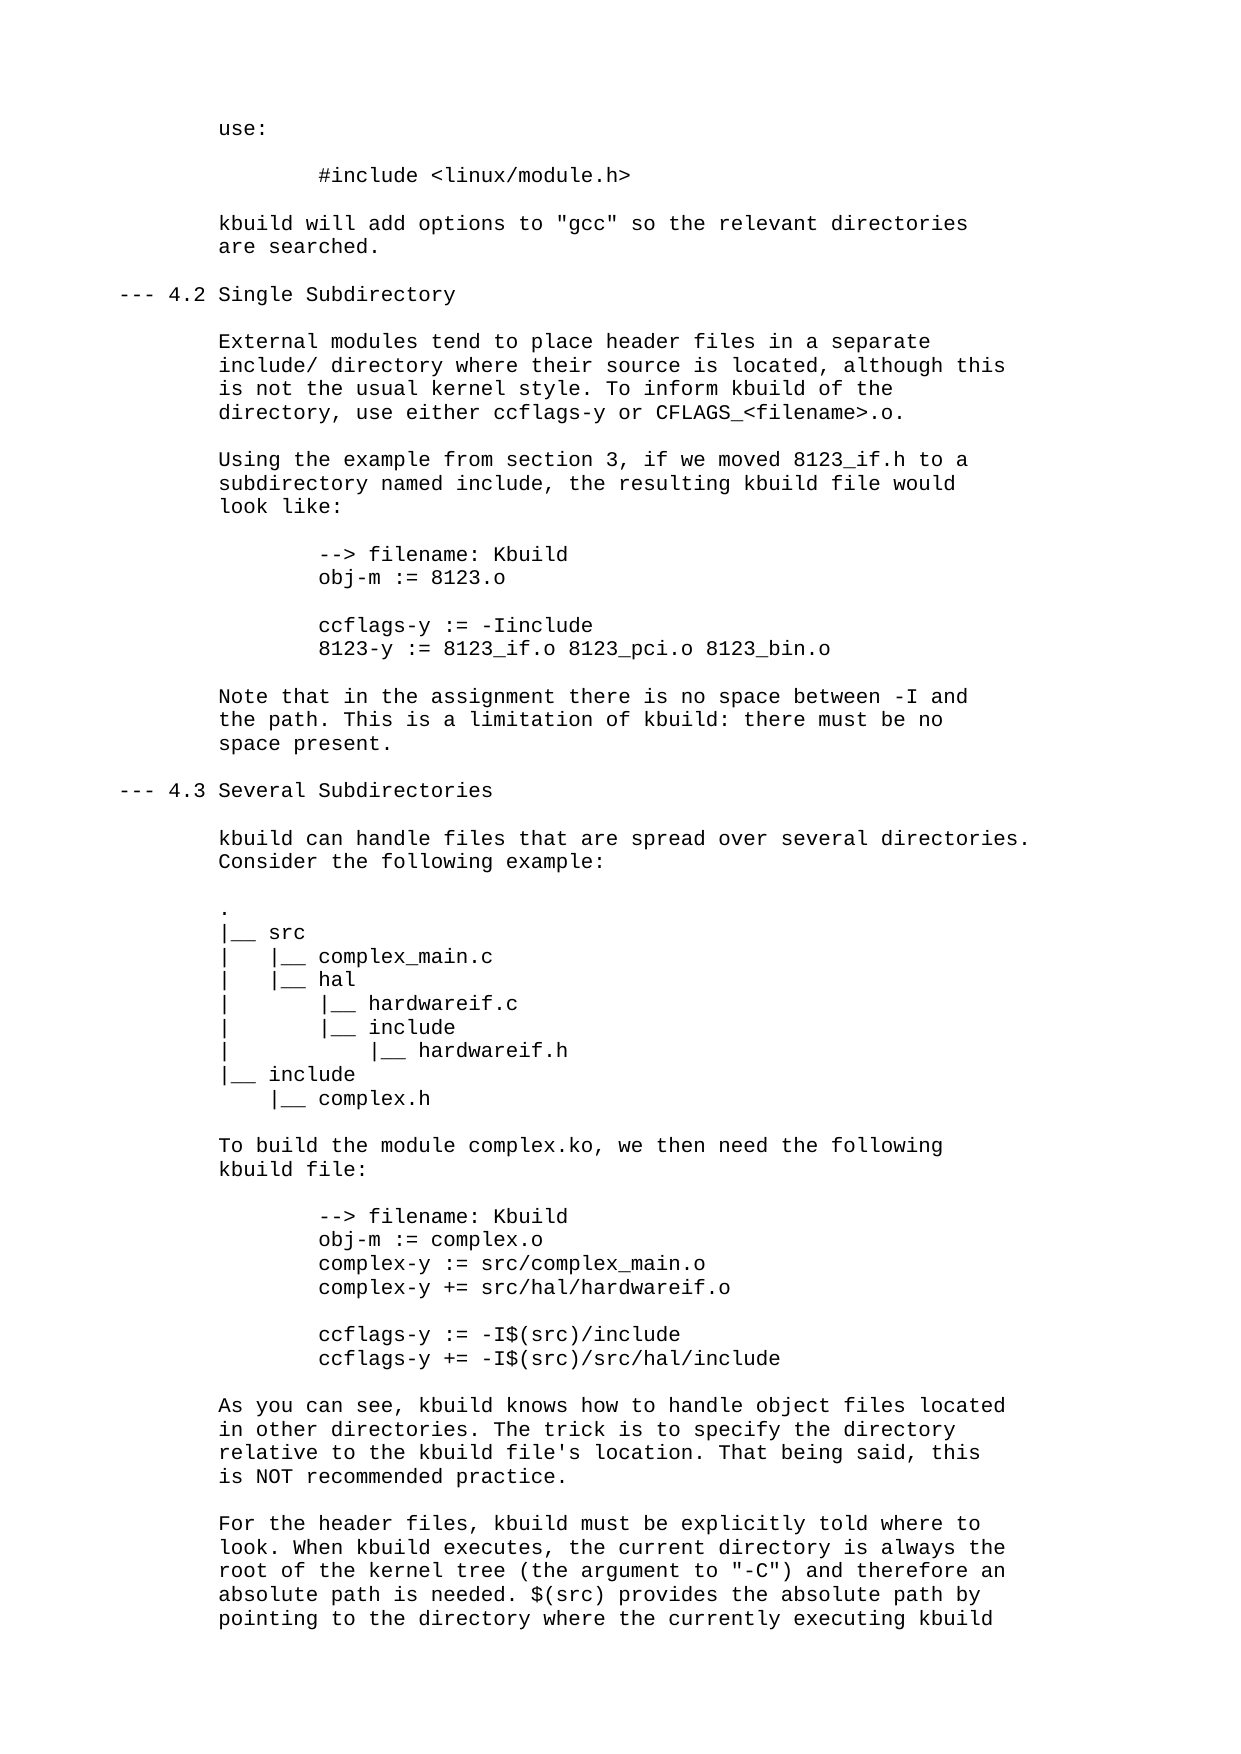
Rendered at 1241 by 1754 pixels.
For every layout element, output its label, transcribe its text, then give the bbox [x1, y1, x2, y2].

text pointing to the directory where the currently executing kbuild [118, 1608, 1122, 1631]
text kbuild can handle files that are spread over several directories. [118, 827, 1122, 851]
text ccflags-y += -I$(src)/src/hal/include [118, 1348, 1122, 1371]
text |__ src [118, 922, 1122, 946]
text External modules tend to place header files in a separate [118, 331, 1122, 354]
text include/ directory where their source is located, although this [118, 354, 1122, 378]
text To build the module complex.ko, we then need the following [118, 1135, 1122, 1158]
text in other directories. The trick is to specify the directory [118, 1419, 1122, 1442]
text look. When kbuild executes, the current directory is always the [118, 1537, 1122, 1561]
text 8123-y := 8123_if.o 8123_pci.o 8123_bin.o [118, 638, 1122, 662]
text ccflags-y := -I$(src)/include [118, 1324, 1122, 1348]
text --- 4.3 Several Subdirectories [118, 780, 1122, 804]
text use: [118, 118, 1122, 142]
text #include <linux/module.h> [118, 165, 1122, 189]
text --> filename: Kbuild [118, 1206, 1122, 1229]
text space present. [118, 733, 1122, 757]
text obj-m := complex.o [118, 1229, 1122, 1253]
text complex-y += src/hal/hardwareif.o [118, 1277, 1122, 1300]
text For the header files, kbuild must be explicitly told where to [118, 1513, 1122, 1537]
text is not the usual kernel style. To inform kbuild of the [118, 378, 1122, 402]
text | |__ include [118, 1017, 1122, 1040]
text is NOT recommended practice. [118, 1466, 1122, 1489]
text | |__ hal [118, 969, 1122, 993]
text | |__ complex_main.c [118, 946, 1122, 969]
text |__ include [118, 1064, 1122, 1088]
text the path. This is a limitation of kbuild: there must be no [118, 709, 1122, 733]
text | |__ hardwareif.h [118, 1040, 1122, 1064]
text --- 4.2 Single Subdirectory [118, 284, 1122, 307]
text kbuild will add options to "gcc" so the relevant directories [118, 213, 1122, 236]
text Consider the following example: [118, 851, 1122, 875]
text root of the kernel tree (the argument to "-C") and therefore an [118, 1561, 1122, 1584]
text kbuild file: [118, 1158, 1122, 1182]
text directory, use either ccflags-y or CFLAGS_<filename>.o. [118, 402, 1122, 426]
text relative to the kbuild file's location. That being said, this [118, 1442, 1122, 1466]
text look like: [118, 496, 1122, 520]
text --> filename: Kbuild [118, 544, 1122, 567]
text are searched. [118, 236, 1122, 260]
text subdirectory named include, the resulting kbuild file would [118, 473, 1122, 496]
text |__ complex.h [118, 1088, 1122, 1111]
text As you can see, kbuild knows how to handle object files located [118, 1395, 1122, 1419]
text absolute path is needed. $(src) provides the absolute path by [118, 1584, 1122, 1608]
text ccflags-y := -Iinclude [118, 615, 1122, 638]
text obj-m := 8123.o [118, 567, 1122, 591]
text complex-y := src/complex_main.o [118, 1253, 1122, 1277]
text Note that in the assignment there is no space between -I and [118, 686, 1122, 709]
text Using the example from section 3, if we moved 8123_if.h to a [118, 449, 1122, 473]
text . [118, 898, 1122, 922]
text | |__ hardwareif.c [118, 993, 1122, 1017]
